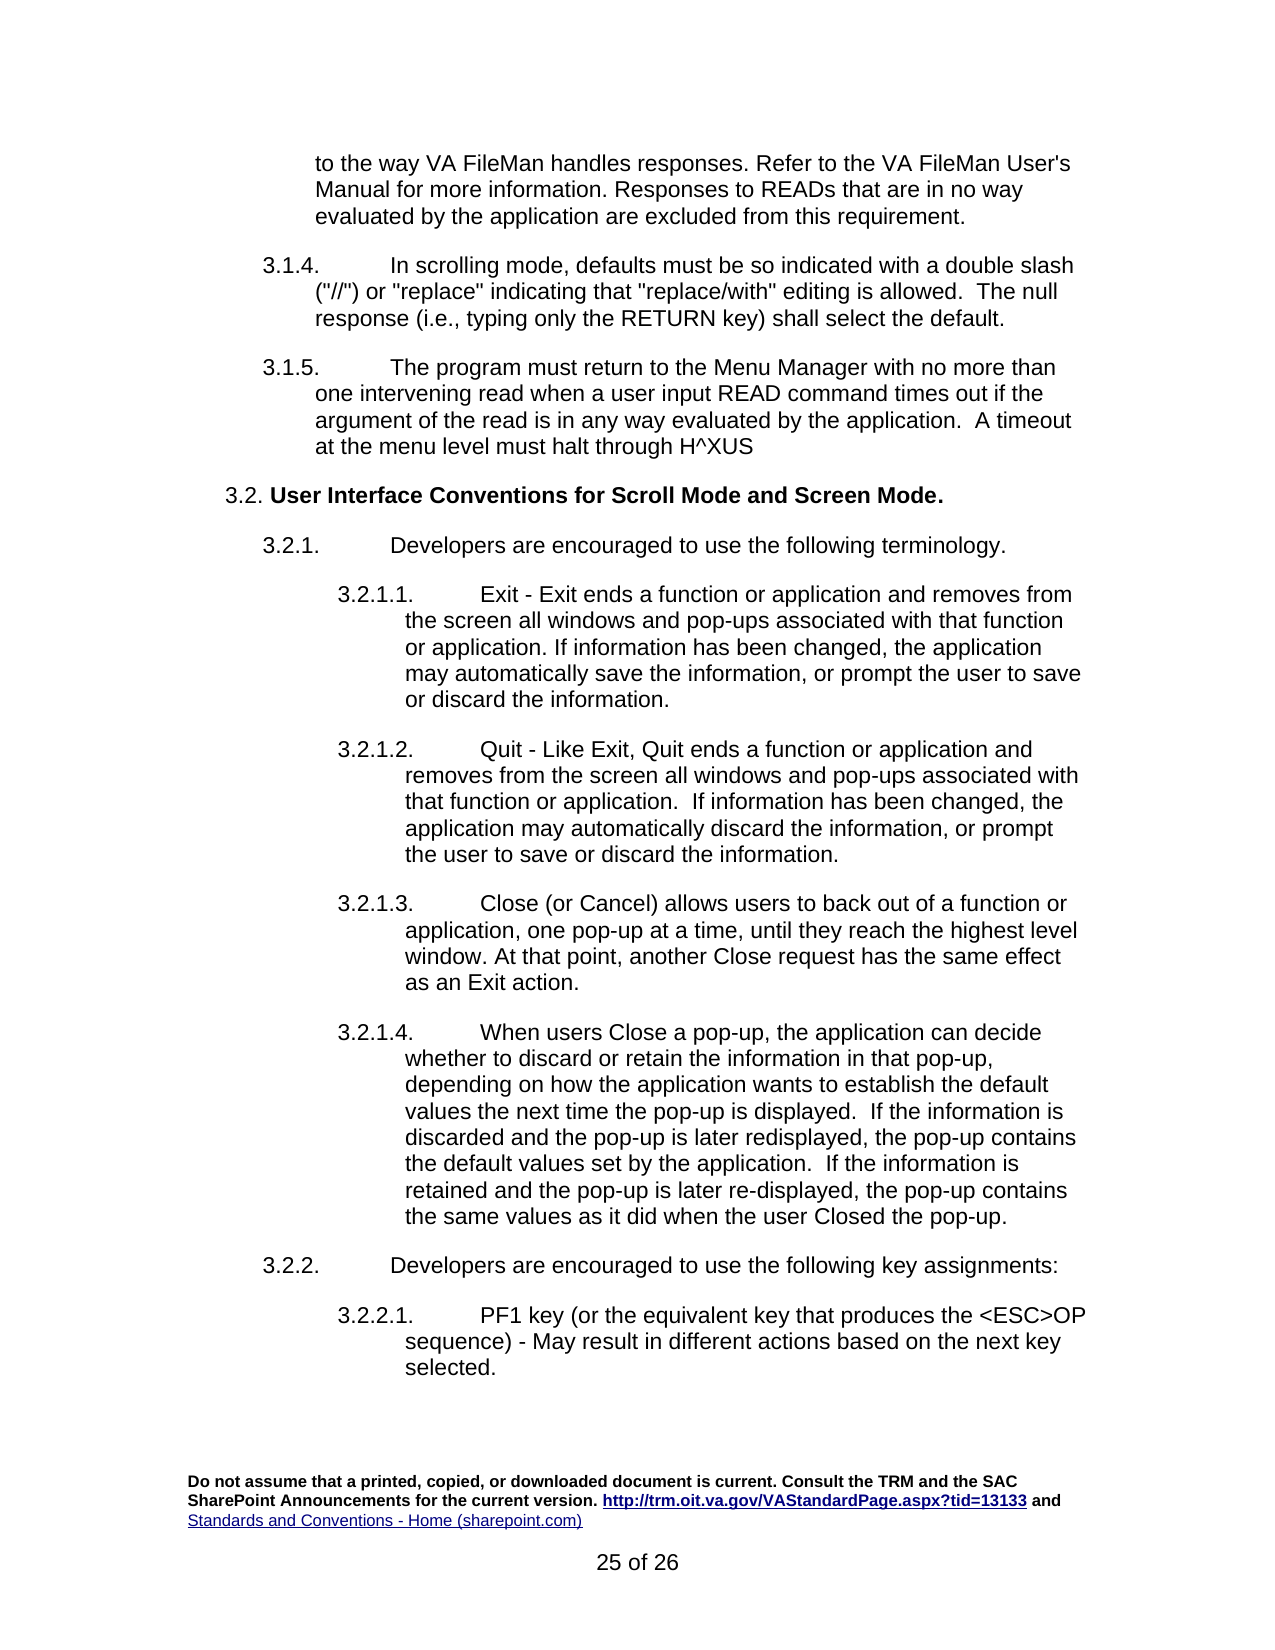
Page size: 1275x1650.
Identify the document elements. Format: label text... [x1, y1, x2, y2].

list In scrolling mode, defaults must be so indicated with a double slash ("//") or "replace" indicating that "replace/with" editing is allowed. The null response (i.e., typing only the RETURN key) shall select the default. [262, 252, 1087, 331]
list to the way VA FileMan handles responses. Refer to the VA FileMan User's Manual for more information. Responses to READs that are in no way evaluated by the application are excluded from this requirement. [262, 150, 1087, 229]
list Developers are encouraged to use the following key assignments: [262, 1252, 1087, 1279]
list PF1 key (or the equivalent key that produces the <ESC>OP sequence) - May result in different actions based on the next key selected. [337, 1302, 1087, 1381]
list Exit - Exit ends a function or application and removes from the screen all windows and pop-ups associated with that function or application. If information has been changed, the application may automatically save the information, or prompt the user to save or discard the information. [337, 581, 1087, 713]
list Quit - Like Exit, Quit ends a function or application and removes from the screen all windows and pop-ups associated with that function or application. If information has been changed, the application may automatically discard the information, or prompt the user to save or discard the information. [337, 736, 1087, 867]
list Close (or Cancel) allows users to back out of a function or application, one pop-up at a time, until they reach the highest level window. At that point, another Close request has the same effect as an Exit action. [337, 890, 1087, 996]
list Developers are encouraged to use the following terminology. [262, 532, 1087, 558]
list The program must return to the Menu Manager with no more than one intervening read when a user input READ command times out if the argument of the read is in any way evaluated by the application. A timeout at the menu level must halt through H^XUS [262, 354, 1087, 459]
list When users Close a pop-up, the application can decide whether to discard or retain the information in that pop-up, depending on how the application wants to establish the default values the next time the pop-up is displayed. If the information is discarded and the pop-up is later redisplayed, the pop-up contains the default values set by the application. If the information is retained and the pop-up is later re-displayed, the pop-up contains the same values as it did when the user Closed the pop-up. [337, 1018, 1087, 1229]
list User Interface Conventions for Scroll Mode and Screen Mode. [225, 482, 1087, 509]
